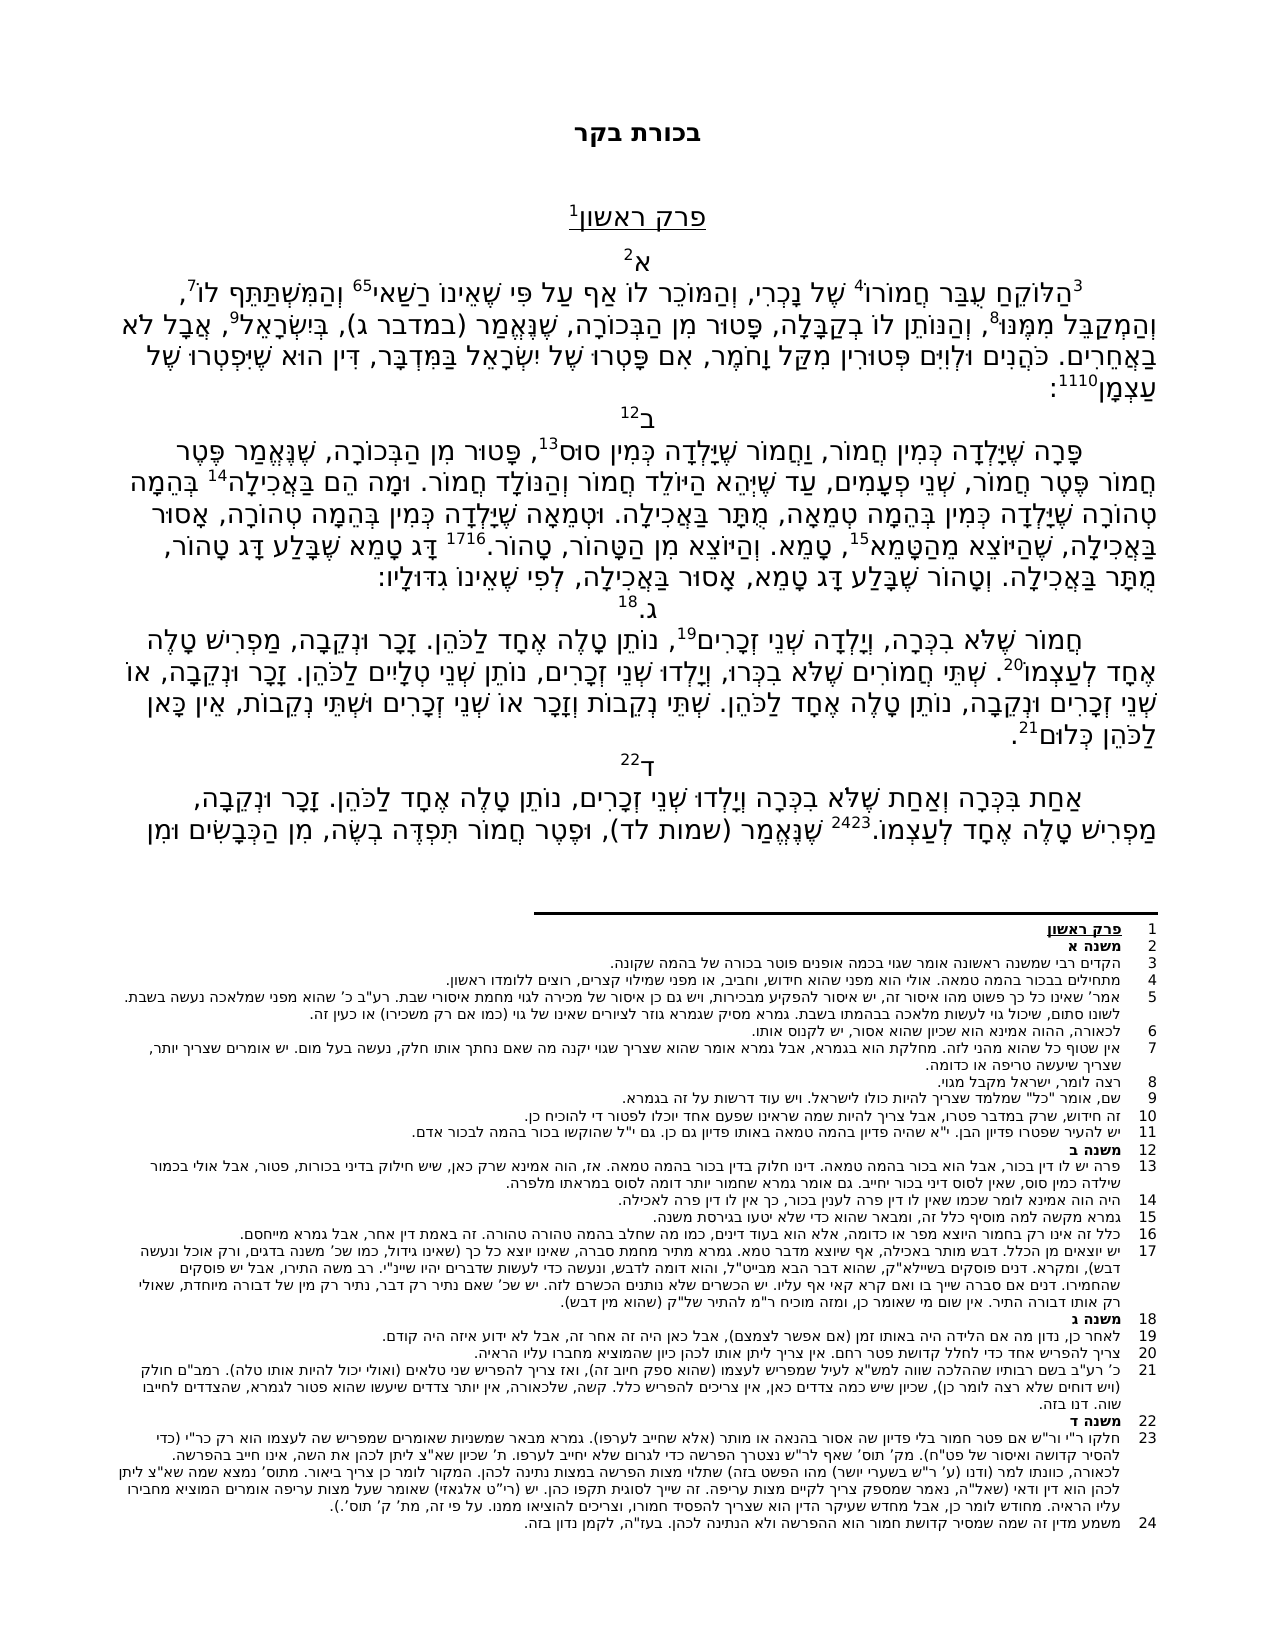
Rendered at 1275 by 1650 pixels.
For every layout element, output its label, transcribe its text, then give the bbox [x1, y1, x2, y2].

text שם, אומר "כל" שמלמד שצריך להיות כולו לישראל. ויש עוד דרשות על זה בגמרא. [118, 1090, 1157, 1107]
text א [118, 246, 1157, 277]
text יש יוצאים מן הכלל. דבש מותר באכילה, אף שיוצא מדבר טמא. גמרא מתיר מחמת סברה, שאינו יוצא כל כך (שאינו גידול, כמו שכ’ משנה בדגים, ורק אוכל ונעשה דבש), ומקרא. דנים פוסקים בשיילא"ק, שהוא דבר הבא מבייט"ל, והוא דומה לדבש, ונעשה כדי לעשות שדברים יהיו שיינ"י. רב משה התירו, אבל יש פוסקים שהחמירו. דנים אם סברה שייך בו ואם קרא קאי אף עליו. יש הכשרים שלא נותנים הכשרם לזה. יש שכ’ שאם נתיר רק דבר, נתיר רק מין של דבורה מיוחדת, שאולי רק אותו דבורה התיר. אין שום מי שאומר כן, ומזה מוכיח ר"מ להתיר של"ק (שהוא מין דבש). [118, 1243, 1157, 1311]
text פָּרָה שֶׁיָּלְדָה כְּמִין חֲמוֹר, וַחֲמוֹר שֶׁיָּלְדָה כְּמִין סוּס, פָּטוּר מִן הַבְּכוֹרָה, שֶׁנֶּאֱמַר פֶּטֶר חֲמוֹר פֶּטֶר חֲמוֹר, שְׁנֵי פְעָמִים, עַד שֶׁיְּהֵא הַיּוֹלֵד חֲמוֹר וְהַנּוֹלָד חֲמוֹר. וּמָה הֵם בַּאֲכִילָה בְּהֵמָה טְהוֹרָה שֶׁיָּלְדָה כְּמִין בְּהֵמָה טְמֵאָה, מֻתָּר בַּאֲכִילָה. וּטְמֵאָה שֶׁיָּלְדָה כְּמִין בְּהֵמָה טְהוֹרָה, אָסוּר בַּאֲכִילָה, שֶׁהַיּוֹצֵא מֵהַטָּמֵא, טָמֵא. וְהַיּוֹצֵא מִן הַטָּהוֹר, טָהוֹר. דָּג טָמֵא שֶׁבָּלַע דָּג טָהוֹר, מֻתָּר בַּאֲכִילָה. וְטָהוֹר שֶׁבָּלַע דָּג טָמֵא, אָסוּר בַּאֲכִילָה, לְפִי שֶׁאֵינוֹ גִדּוּלָיו: [118, 435, 1157, 593]
text חֲמוֹר שֶׁלֹּא בִכְּרָה, וְיָלְדָה שְׁנֵי זְכָרִים, נוֹתֵן טָלֶה אֶחָד לַכֹּהֵן. זָכָר וּנְקֵבָה, מַפְרִישׁ טָלֶה אֶחָד לְעַצְמוֹ. שְׁתֵּי חֲמוֹרִים שֶׁלֹּא בִכְּרוּ, וְיָלְדוּ שְׁנֵי זְכָרִים, נוֹתֵן שְׁנֵי טְלָיִים לַכֹּהֵן. זָכָר וּנְקֵבָה, אוֹ שְׁנֵי זְכָרִים וּנְקֵבָה, נוֹתֵן טָלֶה אֶחָד לַכֹּהֵן. שְׁתֵּי נְקֵבוֹת וְזָכָר אוֹ שְׁנֵי זְכָרִים וּשְׁתֵּי נְקֵבוֹת, אֵין כָּאן לַכֹּהֵן כְּלוּם. [118, 624, 1157, 751]
text הַלּוֹקֵחַ עֻבַּר חֲמוֹרוֹ שֶׁל נָכְרִי, וְהַמּוֹכֵר לוֹ אַף עַל פִּי שֶׁאֵינוֹ רַשַּׁאי וְהַמִּשְׁתַּתֵּף לוֹ, וְהַמְקַבֵּל מִמֶּנּוּ, וְהַנּוֹתֵן לוֹ בְקַבָּלָה, פָּטוּר מִן הַבְּכוֹרָה, שֶׁנֶּאֱמַר (במדבר ג), בְּיִשְׂרָאֵל, אֲבָל לֹא בַאֲחֵרִים. כֹּהֲנִים וּלְוִיִּם פְּטוּרִין מִקַּל וָחֹמֶר, אִם פָּטְרוּ שֶׁל יִשְׂרָאֵל בַּמִּדְבָּר, דִּין הוּא שֶׁיִּפְטְרוּ שֶׁל עַצְמָן: [118, 277, 1157, 404]
text חלקו ר"י ור"ש אם פטר חמור בלי פדיון שה אסור בהנאה או מותר (אלא שחייב לערפו). גמרא מבאר שמשניות שאומרים שמפריש שה לעצמו הוא רק כר"י (כדי להסיר קדושה ואיסור של פט"ח). מק’ תוס’ שאף לר"ש נצטרך הפרשה כדי לגרום שלא יחייב לערפו. ת’ שכיון שא"צ ליתן לכהן את השה, אינו חייב בהפרשה. לכאורה, כוונתו למר (ודנו (ע’ ר"ש בשערי יושר) מהו הפשט בזה) שתלוי מצות הפרשה במצות נתינה לכהן. המקור לומר כן צריך ביאור. מתוס’ נמצא שמה שא"צ ליתן לכהן הוא דין ודאי (שאל"ה, נאמר שמספק צריך לקיים מצות עריפה. זה שייך לסוגית תקפו כהן. יש (רי”ט אלגאזי) שאומר שעל מצות עריפה אומרים המוציא מחבירו עליו הראיה. מחודש לומר כן, אבל מחדש שעיקר הדין הוא שצריך להפסיד חמורו, וצריכים להוציאו ממנו. על פי זה, מת’ ק’ תוס’.). [118, 1430, 1157, 1515]
text גמרא מקשה למה מוסיף כלל זה, ומבאר שהוא כדי שלא יטעו בגירסת משנה. [118, 1209, 1157, 1226]
text זה חידוש, שרק במדבר פטרו, אבל צריך להיות שמה שראינו שפעם אחד יוכלו לפטור די להוכיח כן. [118, 1107, 1157, 1124]
text היה הוה אמינא לומר שכמו שאין לו דין פרה לענין בכור, כך אין לו דין פרה לאכילה. [118, 1192, 1157, 1209]
text משנה ג [118, 1311, 1157, 1328]
text צריך להפריש אחד כדי לחלל קדושת פטר רחם. אין צריך ליתן אותו לכהן כיון שהמוציא מחברו עליו הראיה. [118, 1345, 1157, 1362]
text יש להעיר שפטרו פדיון הבן. י"א שהיה פדיון בהמה טמאה באותו פדיון גם כן. גם י"ל שהוקשו בכור בהמה לבכור אדם. [118, 1124, 1157, 1141]
text משנה ב [118, 1141, 1157, 1158]
text כ’ רע"ב בשם רבותיו שההלכה שווה למש"א לעיל שמפריש לעצמו (שהוא ספק חיוב זה), ואז צריך להפריש שני טלאים (ואולי יכול להיות אותו טלה). רמב"ם חולק (ויש דוחים שלא רצה לומר כן), שכיון שיש כמה צדדים כאן, אין צריכים להפריש כלל. קשה, שלכאורה, אין יותר צדדים שיעשו שהוא פטור לגמרא, שהצדדים לחייבו שוה. דנו בזה. [118, 1362, 1157, 1413]
text משנה ד [118, 1413, 1157, 1430]
text ג. [118, 593, 1157, 624]
text רצה לומר, ישראל מקבל מגוי. [118, 1073, 1157, 1090]
text אַחַת בִּכְּרָה וְאַחַת שֶׁלֹּא בִכְּרָה וְיָלְדוּ שְׁנֵי זְכָרִים, נוֹתֵן טָלֶה אֶחָד לַכֹּהֵן. זָכָר וּנְקֵבָה, מַפְרִישׁ טָלֶה אֶחָד לְעַצְמוֹ. שֶׁנֶּאֱמַר (שמות לד), וּפֶטֶר חֲמוֹר תִּפְדֶּה בְשֶׂה, מִן הַכְּבָשִׂים וּמִן הָעִזִּים. זָכָר וּנְקֵבָה, גָּדוֹל וְקָטָן, תָּמִים וּבַעַל מוּם. וּפוֹדֶה בוֹ פְּעָמִים הַרְבֵּה. נִכְנָס לַדִּיר לְהִתְעַשֵּׂר. וְאִם מֵת, נֶהֱנִים בּוֹ. [118, 782, 1157, 846]
text פרק ראשון [118, 921, 1157, 938]
text אמר’ שאינו כל כך פשוט מהו איסור זה, יש איסור להפקיע מבכירות, ויש גם כן איסור של מכירה לגוי מחמת איסורי שבת. רע"ב כ’ שהוא מפני שמלאכה נעשה בשבת. לשונו סתום, שיכול גוי לעשות מלאכה בבהמתו בשבת. גמרא מסיק שגמרא גוזר לציורים שאינו של גוי (כמו אם רק משכירו) או כעין זה. [118, 988, 1157, 1022]
text מתחילים בבכור בהמה טמאה. אולי הוא מפני שהוא חידוש, וחביב, או מפני שמילוי קצרים, רוצים ללומדו ראשון. [118, 972, 1157, 988]
subtitle פרק ראשון [118, 202, 1157, 233]
text לכאורה, ההוה אמינא הוא שכיון שהוא אסור, יש לקנוס אותו. [118, 1022, 1157, 1039]
text אין שטוף כל שהוא מהני לזה. מחלקת הוא בגמרא, אבל גמרא אומר שהוא שצריך שגוי יקנה מה שאם נחתך אותו חלק, נעשה בעל מום. יש אומרים שצריך יותר, שצריך שיעשה טריפה או כדומה. [118, 1039, 1157, 1073]
text פרה יש לו דין בכור, אבל הוא בכור בהמה טמאה. דינו חלוק בדין בכור בהמה טמאה. אז, הוה אמינא שרק כאן, שיש חילוק בדיני בכורות, פטור, אבל אולי בכמור שילדה כמין סוס, שאין לסוס דיני בכור יחייב. גם אומר גמרא שחמור יותר דומה לסוס במראתו מלפרה. [118, 1158, 1157, 1192]
text משמע מדין זה שמה שמסיר קדושת חמור הוא ההפרשה ולא הנתינה לכהן. בעז"ה, לקמן נדון בזה. [118, 1515, 1157, 1532]
text משנה א [118, 938, 1157, 954]
text הקדים רבי שמשנה ראשונה אומר שגוי בכמה אופנים פוטר בכורה של בהמה שקונה. [118, 954, 1157, 972]
text ד [118, 751, 1157, 782]
text כלל זה אינו רק בחמור היוצא מפר או כדומה, אלא הוא בעוד דינים, כמו מה שחלב בהמה טהורה טהורה. זה באמת דין אחר, אבל גמרא מייחסם. [118, 1226, 1157, 1243]
text ב [118, 404, 1157, 435]
text לאחר כן, נדון מה אם הלידה היה באותו זמן (אם אפשר לצמצם), אבל כאן היה זה אחר זה, אבל לא ידוע איזה היה קודם. [118, 1328, 1157, 1345]
